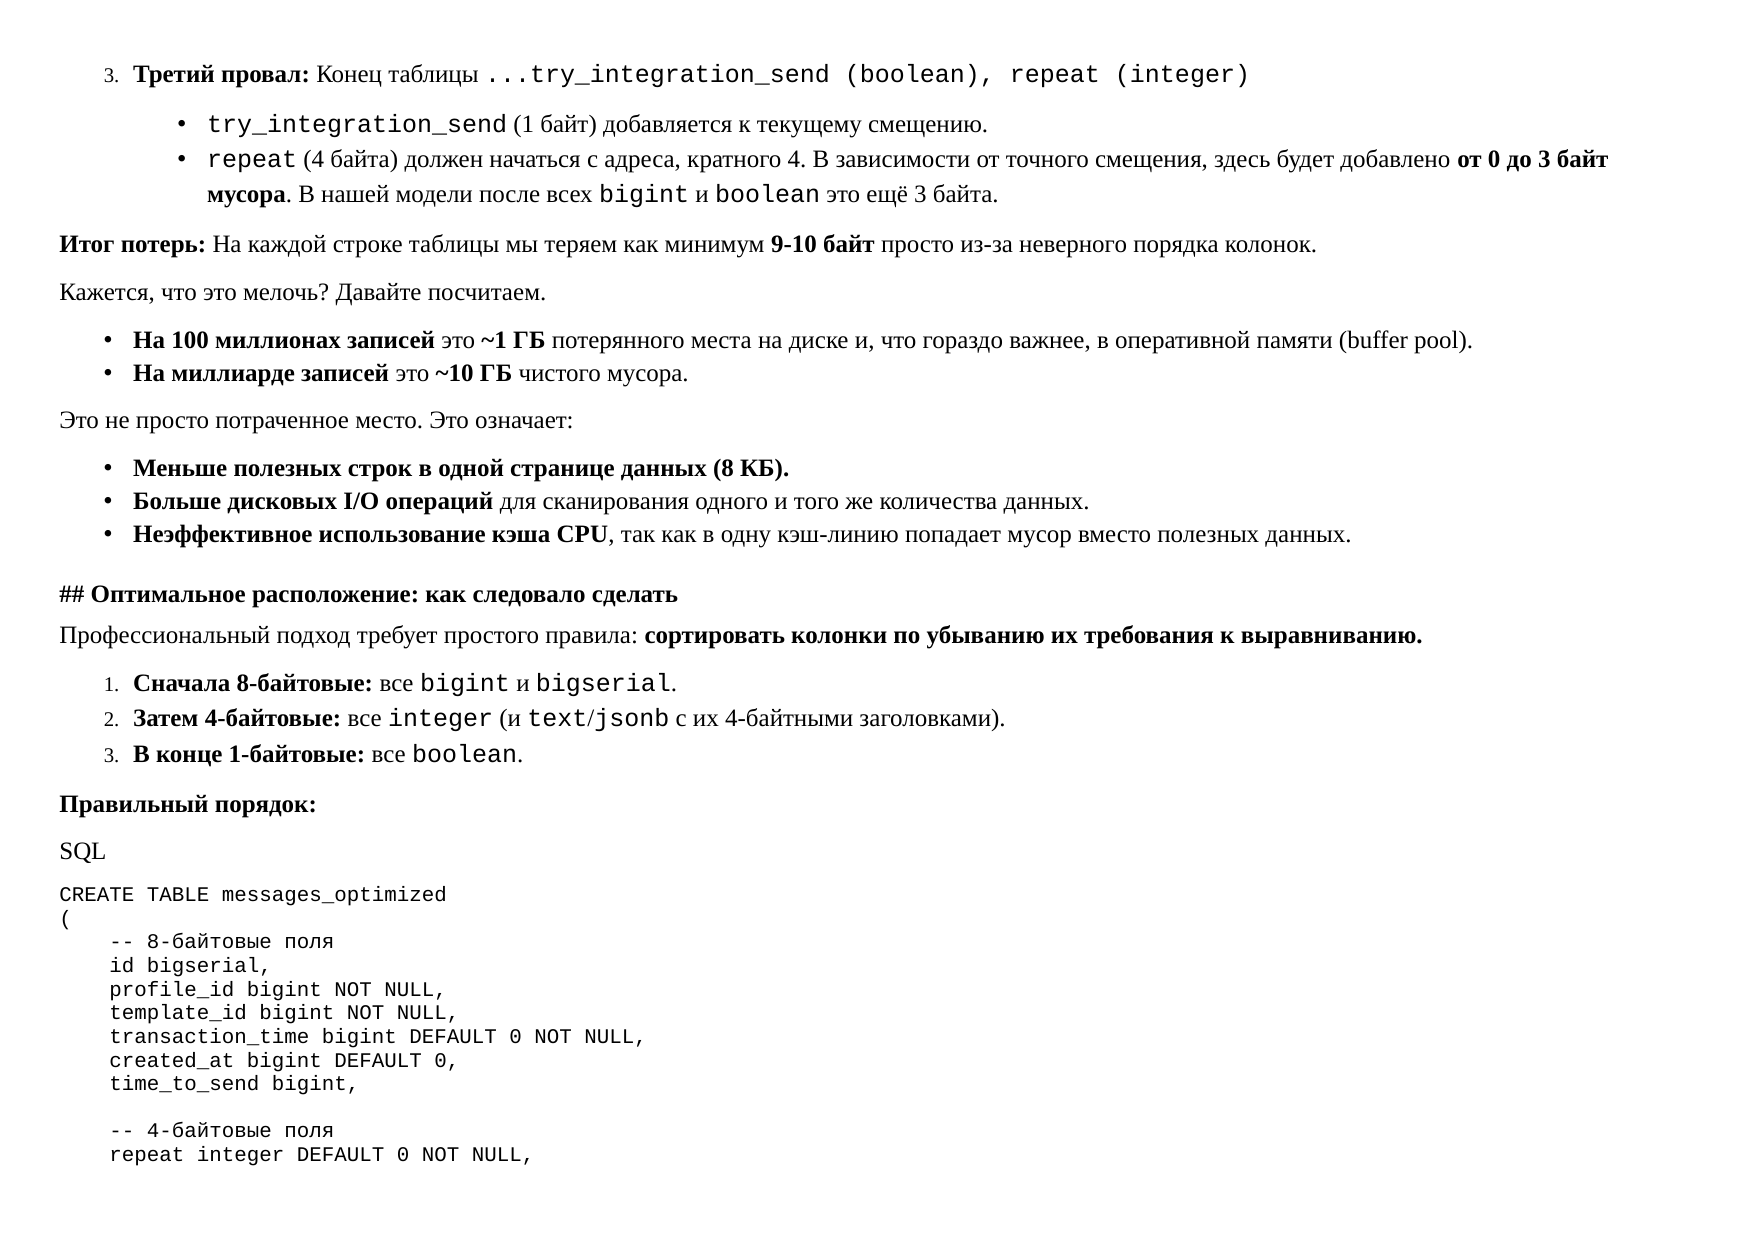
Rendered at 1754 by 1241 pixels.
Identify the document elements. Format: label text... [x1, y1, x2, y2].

subtitle ## Оптимальное расположение: как следовало сделать [59, 579, 1695, 608]
text template_id bigint NOT NULL, [59, 1002, 1695, 1026]
list В конце 1-байтовые: все boolean. [103, 739, 1695, 770]
text Профессиональный подход требует простого правила: сортировать колонки по убыванию их требования к выравниванию. [59, 620, 1695, 649]
list Третий провал: Конец таблицы ...try_integration_send (boolean), repeat (integer) [103, 59, 1695, 90]
text time_to_send bigint, [59, 1073, 1695, 1097]
list На миллиарде записей это ~10 ГБ чистого мусора. [103, 358, 1695, 387]
text repeat integer DEFAULT 0 NOT NULL, [59, 1144, 1695, 1168]
text ( [59, 908, 1695, 931]
list Сначала 8-байтовые: все bigint и bigserial. [103, 668, 1695, 699]
text -- 8-байтовые поля [59, 931, 1695, 955]
text created_at bigint DEFAULT 0, [59, 1049, 1695, 1073]
list Больше дисковых I/O операций для сканирования одного и того же количества данных. [103, 486, 1695, 515]
text -- 4-байтовые поля [59, 1121, 1695, 1144]
text transaction_time bigint DEFAULT 0 NOT NULL, [59, 1026, 1695, 1049]
list try_integration_send (1 байт) добавляется к текущему смещению. [177, 109, 1695, 140]
text SQL [59, 836, 1695, 865]
list Неэффективное использование кэша CPU, так как в одну кэш-линию попадает мусор вместо полезных данных. [103, 519, 1695, 548]
list Затем 4-байтовые: все integer (и text/jsonb с их 4-байтными заголовками). [103, 703, 1695, 734]
text CREATE TABLE messages_optimized [59, 884, 1695, 908]
text Итог потерь: На каждой строке таблицы мы теряем как минимум 9-10 байт просто из-за неверного порядка колонок. [59, 229, 1695, 258]
text Это не просто потраченное место. Это означает: [59, 405, 1695, 434]
text profile_id bigint NOT NULL, [59, 979, 1695, 1002]
text Кажется, что это мелочь? Давайте посчитаем. [59, 277, 1695, 306]
list На 100 миллионах записей это ~1 ГБ потерянного места на диске и, что гораздо важнее, в оперативной памяти (buffer pool). [103, 325, 1695, 353]
text Правильный порядок: [59, 789, 1695, 818]
text id bigserial, [59, 955, 1695, 979]
list Меньше полезных строк в одной странице данных (8 КБ). [103, 453, 1695, 482]
list repeat (4 байта) должен начаться с адреса, кратного 4. В зависимости от точного смещения, здесь будет добавлено от 0 до 3 байт мусора. В нашей модели после всех bigint и boolean это ещё 3 байта. [177, 144, 1695, 210]
